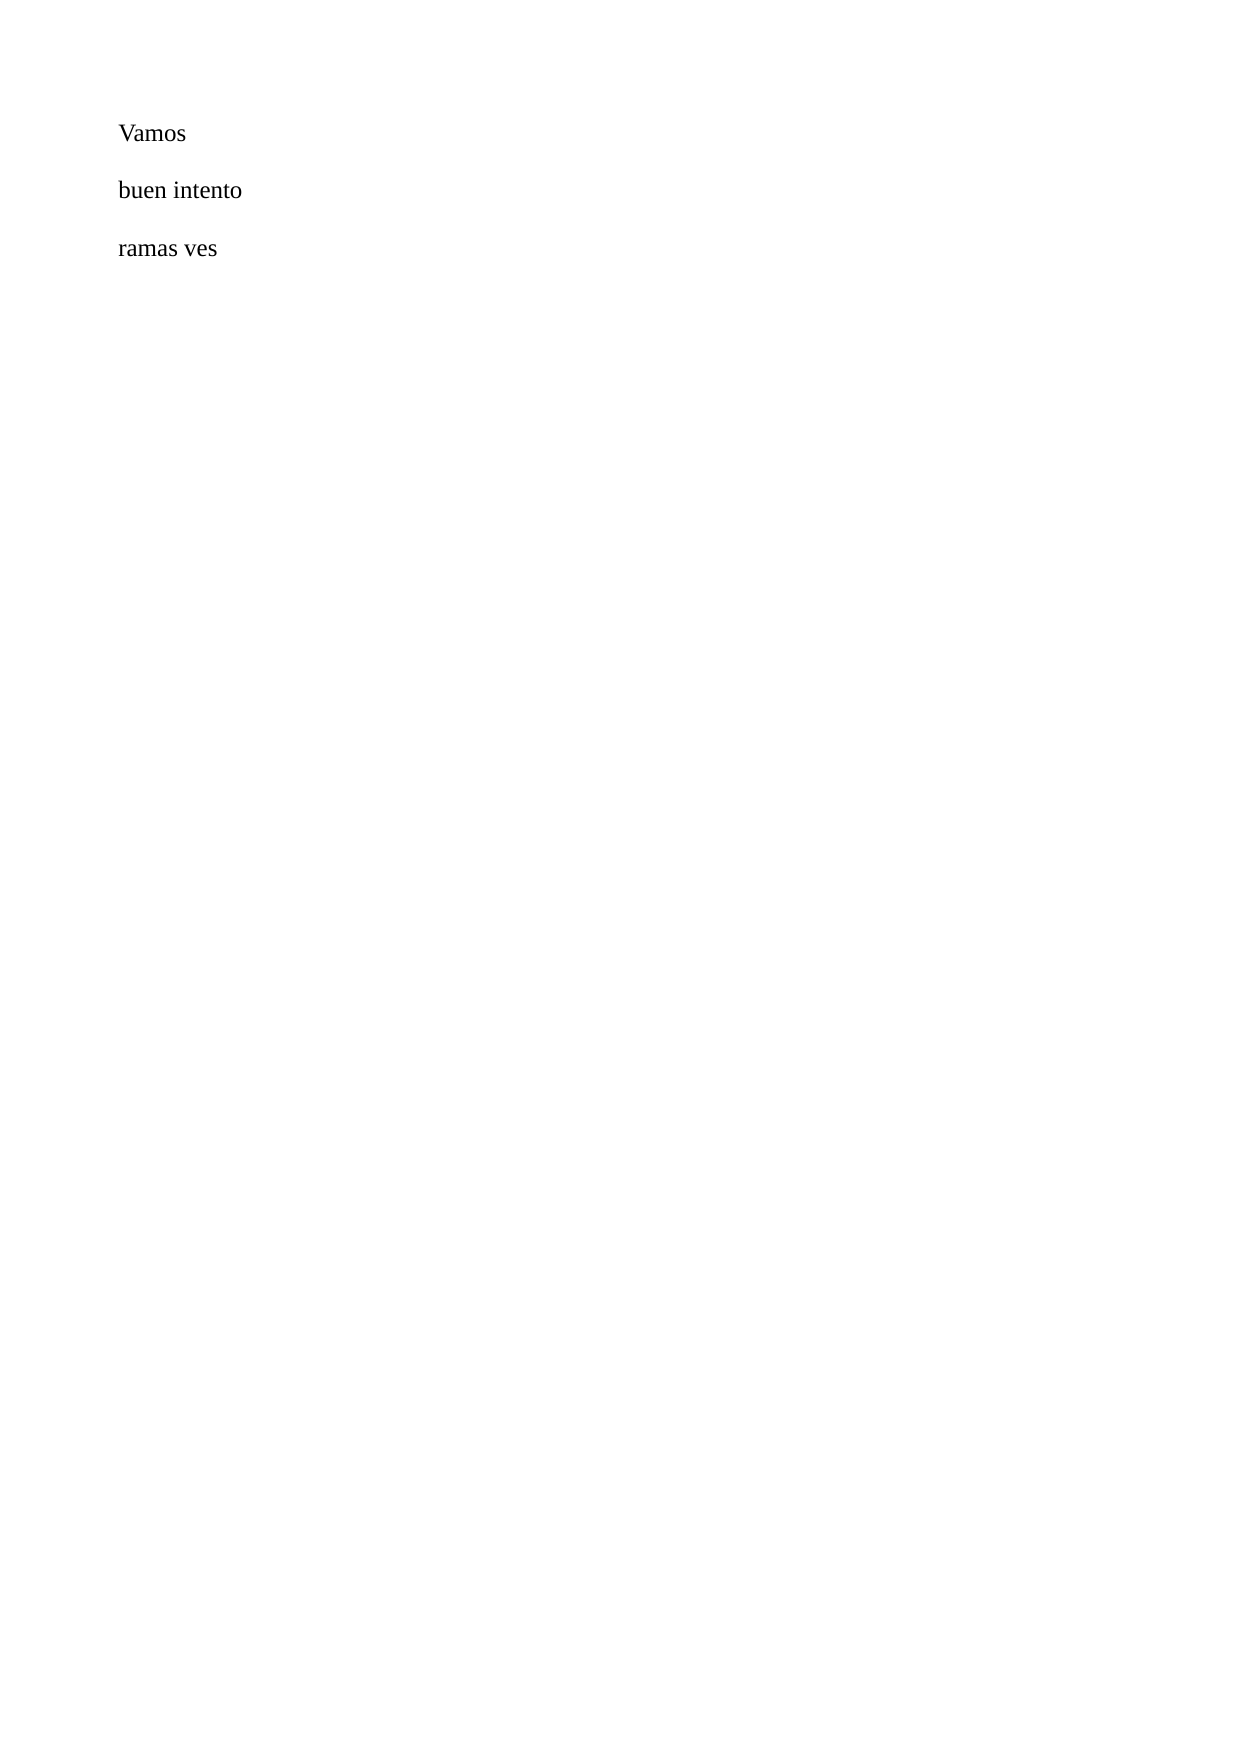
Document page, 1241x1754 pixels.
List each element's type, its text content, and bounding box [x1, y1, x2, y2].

text ramas ves [118, 233, 1122, 262]
text Vamos [118, 118, 1122, 147]
text buen intento [118, 176, 1122, 204]
